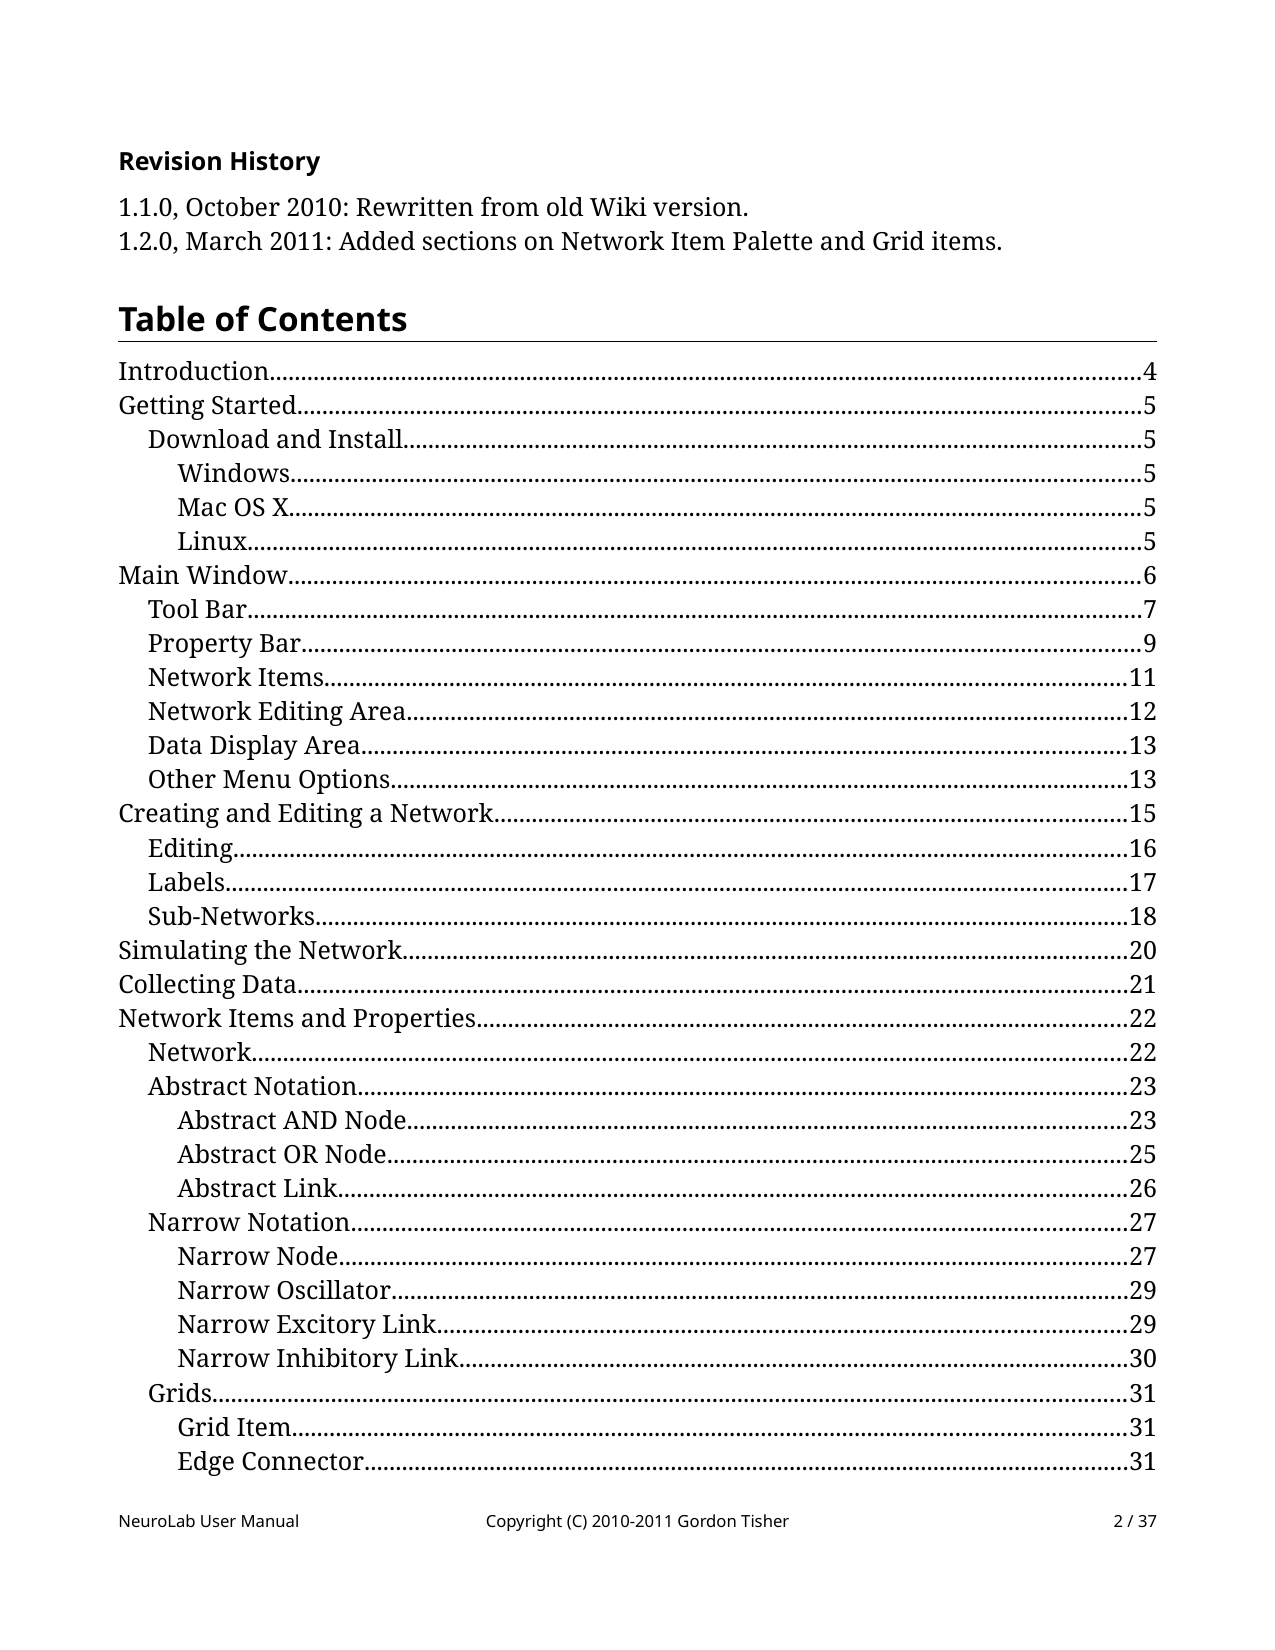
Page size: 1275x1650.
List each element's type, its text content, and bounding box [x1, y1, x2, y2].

text Grid Item 31 [177, 1409, 1157, 1443]
text Other Menu Options 13 [148, 762, 1157, 796]
text Labels 17 [148, 864, 1157, 898]
text Narrow Oscillator 29 [177, 1273, 1157, 1307]
text Simulating the Network 20 [118, 932, 1157, 966]
text Creating and Editing a Network 15 [118, 796, 1157, 830]
text Abstract OR Node 25 [177, 1137, 1157, 1171]
text 1.2.0, March 2011: Added sections on Network Item Palette and Grid items. [118, 224, 1157, 258]
text Narrow Node 27 [177, 1239, 1157, 1273]
text Edge Connector 31 [177, 1443, 1157, 1477]
text Network Editing Area 12 [148, 694, 1157, 728]
text Sub-Networks 18 [148, 898, 1157, 932]
text Getting Started 5 [118, 387, 1157, 421]
text Introduction 4 [118, 353, 1157, 387]
subtitle Table of Contents [118, 295, 1157, 341]
text Property Bar 9 [148, 626, 1157, 660]
text Download and Install 5 [148, 421, 1157, 456]
text Editing 16 [148, 830, 1157, 864]
text Network 22 [148, 1034, 1157, 1069]
text Narrow Excitory Link 29 [177, 1307, 1157, 1341]
text Linux 5 [177, 524, 1157, 558]
text Mac OS X 5 [177, 489, 1157, 524]
text Narrow Inhibitory Link 30 [177, 1341, 1157, 1375]
text 1.1.0, October 2010: Rewritten from old Wiki version. [118, 190, 1157, 224]
text Tool Bar 7 [148, 592, 1157, 626]
text Abstract AND Node 23 [177, 1103, 1157, 1137]
text Collecting Data 21 [118, 966, 1157, 1001]
text Network Items and Properties 22 [118, 1001, 1157, 1034]
subtitle Revision History [118, 143, 1157, 177]
text Main Window 6 [118, 558, 1157, 592]
text Windows 5 [177, 456, 1157, 489]
text Network Items 11 [148, 660, 1157, 694]
text Abstract Link 26 [177, 1171, 1157, 1205]
text Narrow Notation 27 [148, 1205, 1157, 1239]
text Data Display Area 13 [148, 728, 1157, 762]
text Abstract Notation 23 [148, 1069, 1157, 1103]
text Grids 31 [148, 1375, 1157, 1409]
